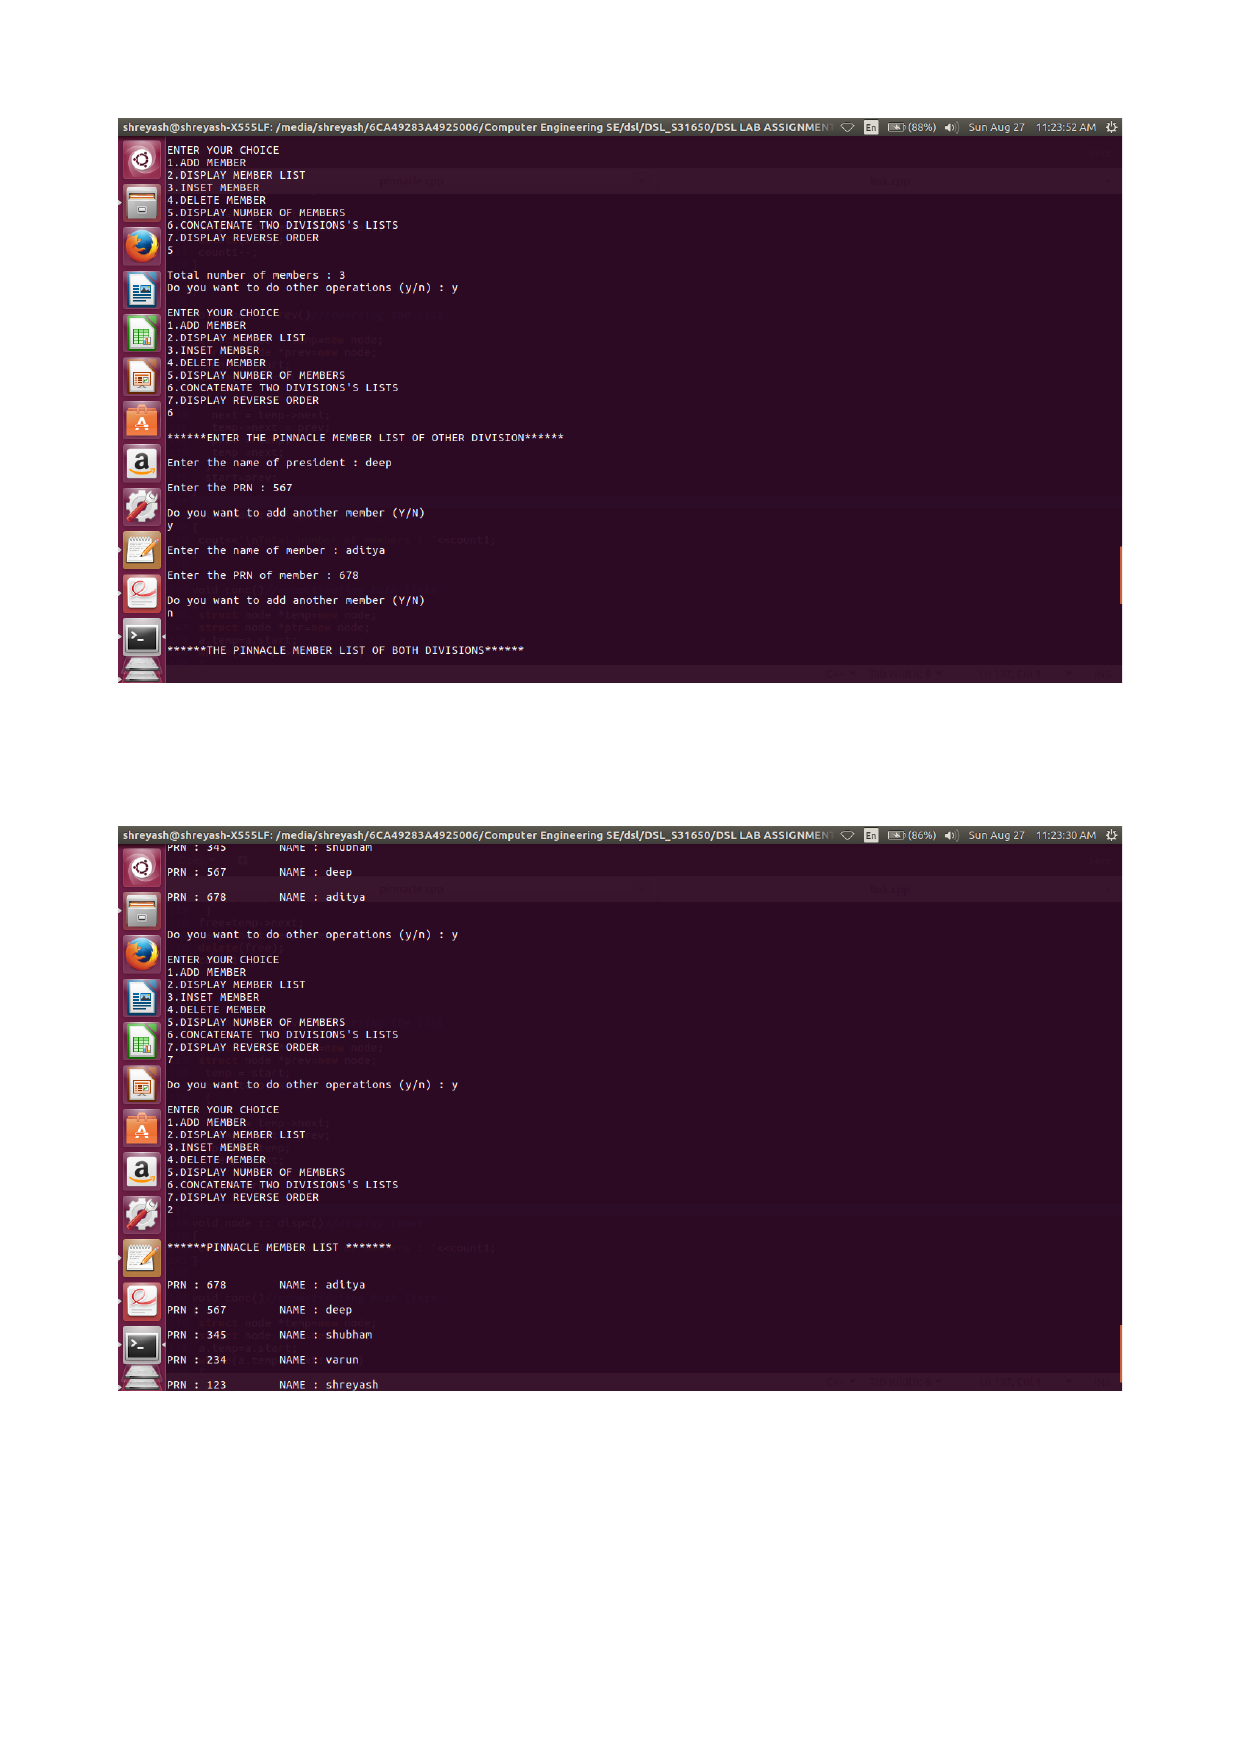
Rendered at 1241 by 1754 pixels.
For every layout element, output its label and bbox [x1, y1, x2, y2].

picture [118, 826, 1123, 1391]
picture [118, 118, 1123, 683]
